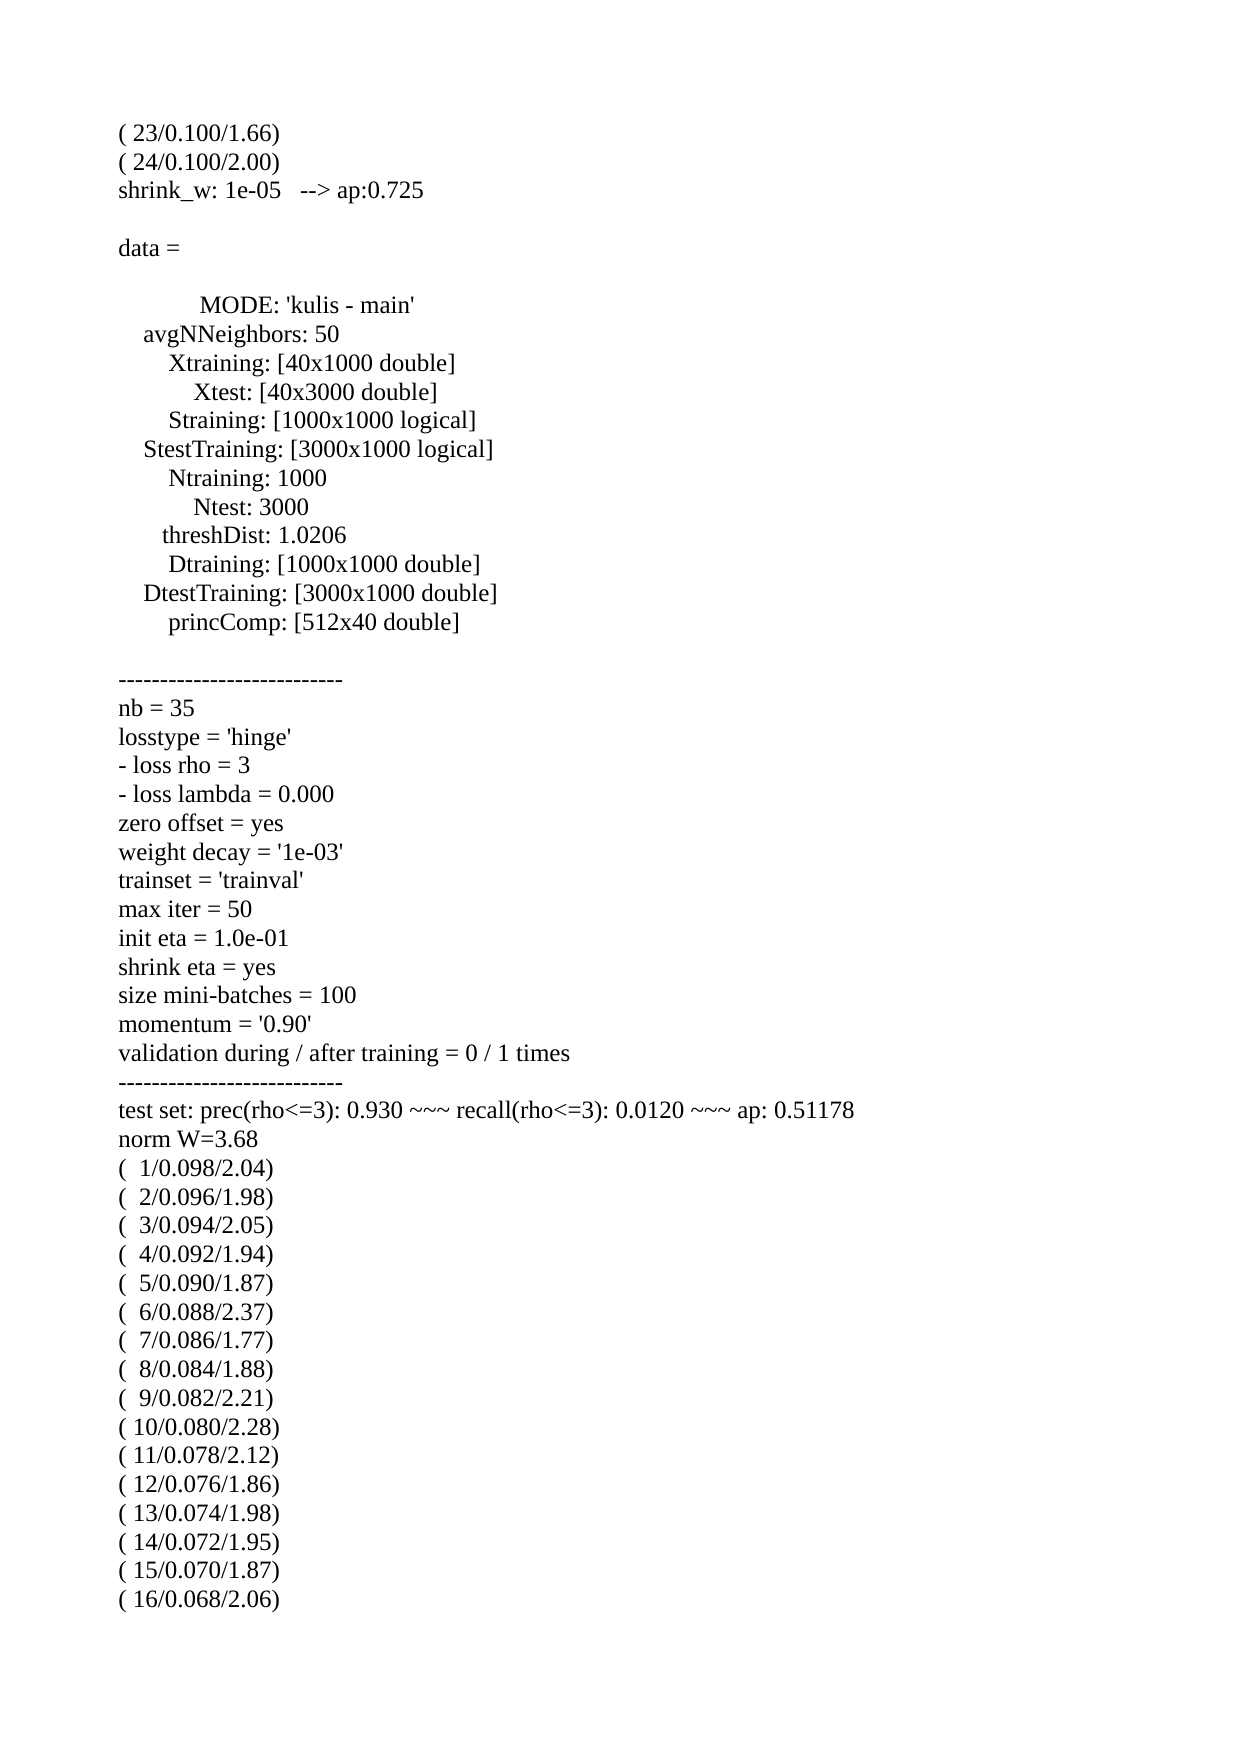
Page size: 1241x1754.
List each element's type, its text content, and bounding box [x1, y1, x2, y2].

text weight decay = '1e-03' [118, 837, 1122, 866]
text test set: prec(rho<=3): 0.930 ~~~ recall(rho<=3): 0.0120 ~~~ ap: 0.51178 [118, 1096, 1122, 1124]
text ( 24/0.100/2.00) [118, 147, 1122, 176]
text ( 13/0.074/1.98) [118, 1498, 1122, 1527]
text Xtest: [40x3000 double] [118, 377, 1122, 406]
text data = [118, 233, 1122, 262]
text threshDist: 1.0206 [118, 521, 1122, 549]
text validation during / after training = 0 / 1 times [118, 1038, 1122, 1067]
text ( 2/0.096/1.98) [118, 1182, 1122, 1211]
text ( 12/0.076/1.86) [118, 1469, 1122, 1498]
text StestTraining: [3000x1000 logical] [118, 434, 1122, 463]
text DtestTraining: [3000x1000 double] [118, 578, 1122, 607]
text ( 1/0.098/2.04) [118, 1153, 1122, 1182]
text momentum = '0.90' [118, 1009, 1122, 1038]
text init eta = 1.0e-01 [118, 923, 1122, 952]
text princComp: [512x40 double] [118, 607, 1122, 636]
text ( 15/0.070/1.87) [118, 1556, 1122, 1584]
text shrink eta = yes [118, 952, 1122, 981]
text Ntest: 3000 [118, 492, 1122, 521]
text zero offset = yes [118, 808, 1122, 837]
text Straining: [1000x1000 logical] [118, 406, 1122, 434]
text MODE: 'kulis - main' [118, 291, 1122, 319]
text max iter = 50 [118, 894, 1122, 923]
text shrink_w: 1e-05 --> ap:0.725 [118, 176, 1122, 204]
text - loss rho = 3 [118, 751, 1122, 779]
text --------------------------- [118, 664, 1122, 693]
text avgNNeighbors: 50 [118, 319, 1122, 348]
text Ntraining: 1000 [118, 463, 1122, 492]
text ( 14/0.072/1.95) [118, 1527, 1122, 1556]
text norm W=3.68 [118, 1124, 1122, 1153]
text ( 16/0.068/2.06) [118, 1584, 1122, 1613]
text ( 5/0.090/1.87) [118, 1268, 1122, 1297]
text nb = 35 [118, 693, 1122, 722]
text ( 4/0.092/1.94) [118, 1239, 1122, 1268]
text ( 8/0.084/1.88) [118, 1354, 1122, 1383]
text size mini-batches = 100 [118, 981, 1122, 1009]
text ( 7/0.086/1.77) [118, 1326, 1122, 1354]
text Xtraining: [40x1000 double] [118, 348, 1122, 377]
text trainset = 'trainval' [118, 866, 1122, 894]
text --------------------------- [118, 1067, 1122, 1096]
text ( 6/0.088/2.37) [118, 1297, 1122, 1326]
text ( 23/0.100/1.66) [118, 118, 1122, 147]
text ( 9/0.082/2.21) [118, 1383, 1122, 1412]
text ( 10/0.080/2.28) [118, 1412, 1122, 1441]
text losstype = 'hinge' [118, 722, 1122, 751]
text Dtraining: [1000x1000 double] [118, 549, 1122, 578]
text ( 11/0.078/2.12) [118, 1441, 1122, 1469]
text - loss lambda = 0.000 [118, 779, 1122, 808]
text ( 3/0.094/2.05) [118, 1211, 1122, 1239]
